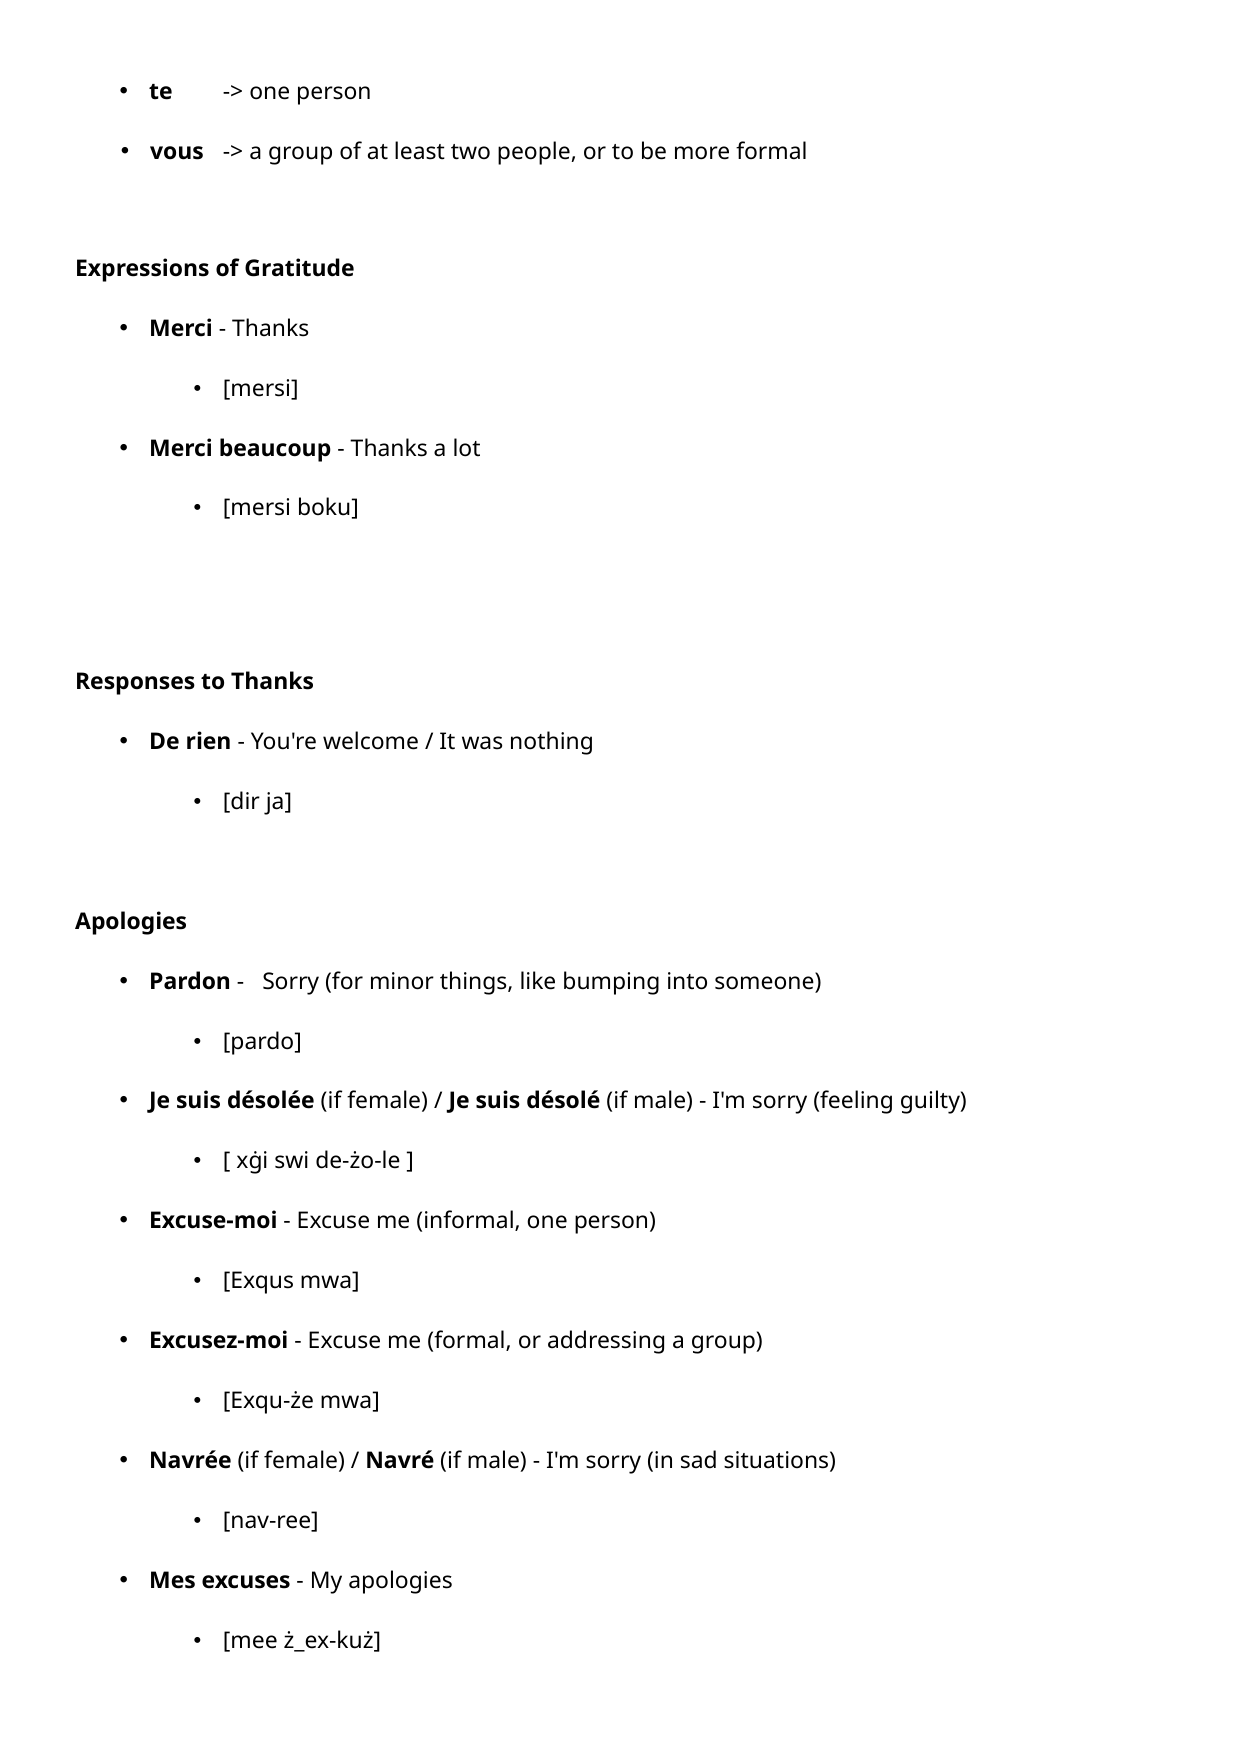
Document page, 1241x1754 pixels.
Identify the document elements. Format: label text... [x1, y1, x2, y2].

text Responses to Thanks [75, 665, 1165, 696]
list Excusez-moi - Excuse me (formal, or addressing a group) [119, 1324, 1165, 1355]
list Je suis désolée (if female) / Je suis désolé (if male) - I'm sorry (feeling guilty) [119, 1084, 1165, 1116]
list Navrée (if female) / Navré (if male) - I'm sorry (in sad situations) [119, 1444, 1165, 1475]
list Mes excuses - My apologies [119, 1564, 1165, 1595]
text Expressions of Gratitude [75, 252, 1165, 283]
list [nav-ree] [193, 1504, 1165, 1535]
list te -> one person [119, 75, 1165, 106]
list [ xġi swi de-żo-le ] [193, 1144, 1165, 1176]
list De rien - You're welcome / It was nothing [119, 725, 1165, 756]
list Merci beaucoup - Thanks a lot [119, 431, 1165, 463]
list [mersi] [193, 372, 1165, 403]
list [pardo] [193, 1024, 1165, 1056]
list vous -> a group of at least two people, or to be more formal [121, 135, 1165, 166]
list [Exqus mwa] [193, 1264, 1165, 1295]
list Merci - Thanks [119, 312, 1165, 343]
list [dir ja] [193, 785, 1165, 816]
list [mersi boku] [193, 491, 1165, 523]
list Excuse-moi - Excuse me (informal, one person) [119, 1204, 1165, 1236]
list Pardon - Sorry (for minor things, like bumping into someone) [119, 965, 1165, 996]
text Apologies [75, 905, 1165, 936]
list [mee ż_ex-kuż] [193, 1623, 1165, 1655]
list [Exqu-że mwa] [193, 1384, 1165, 1415]
